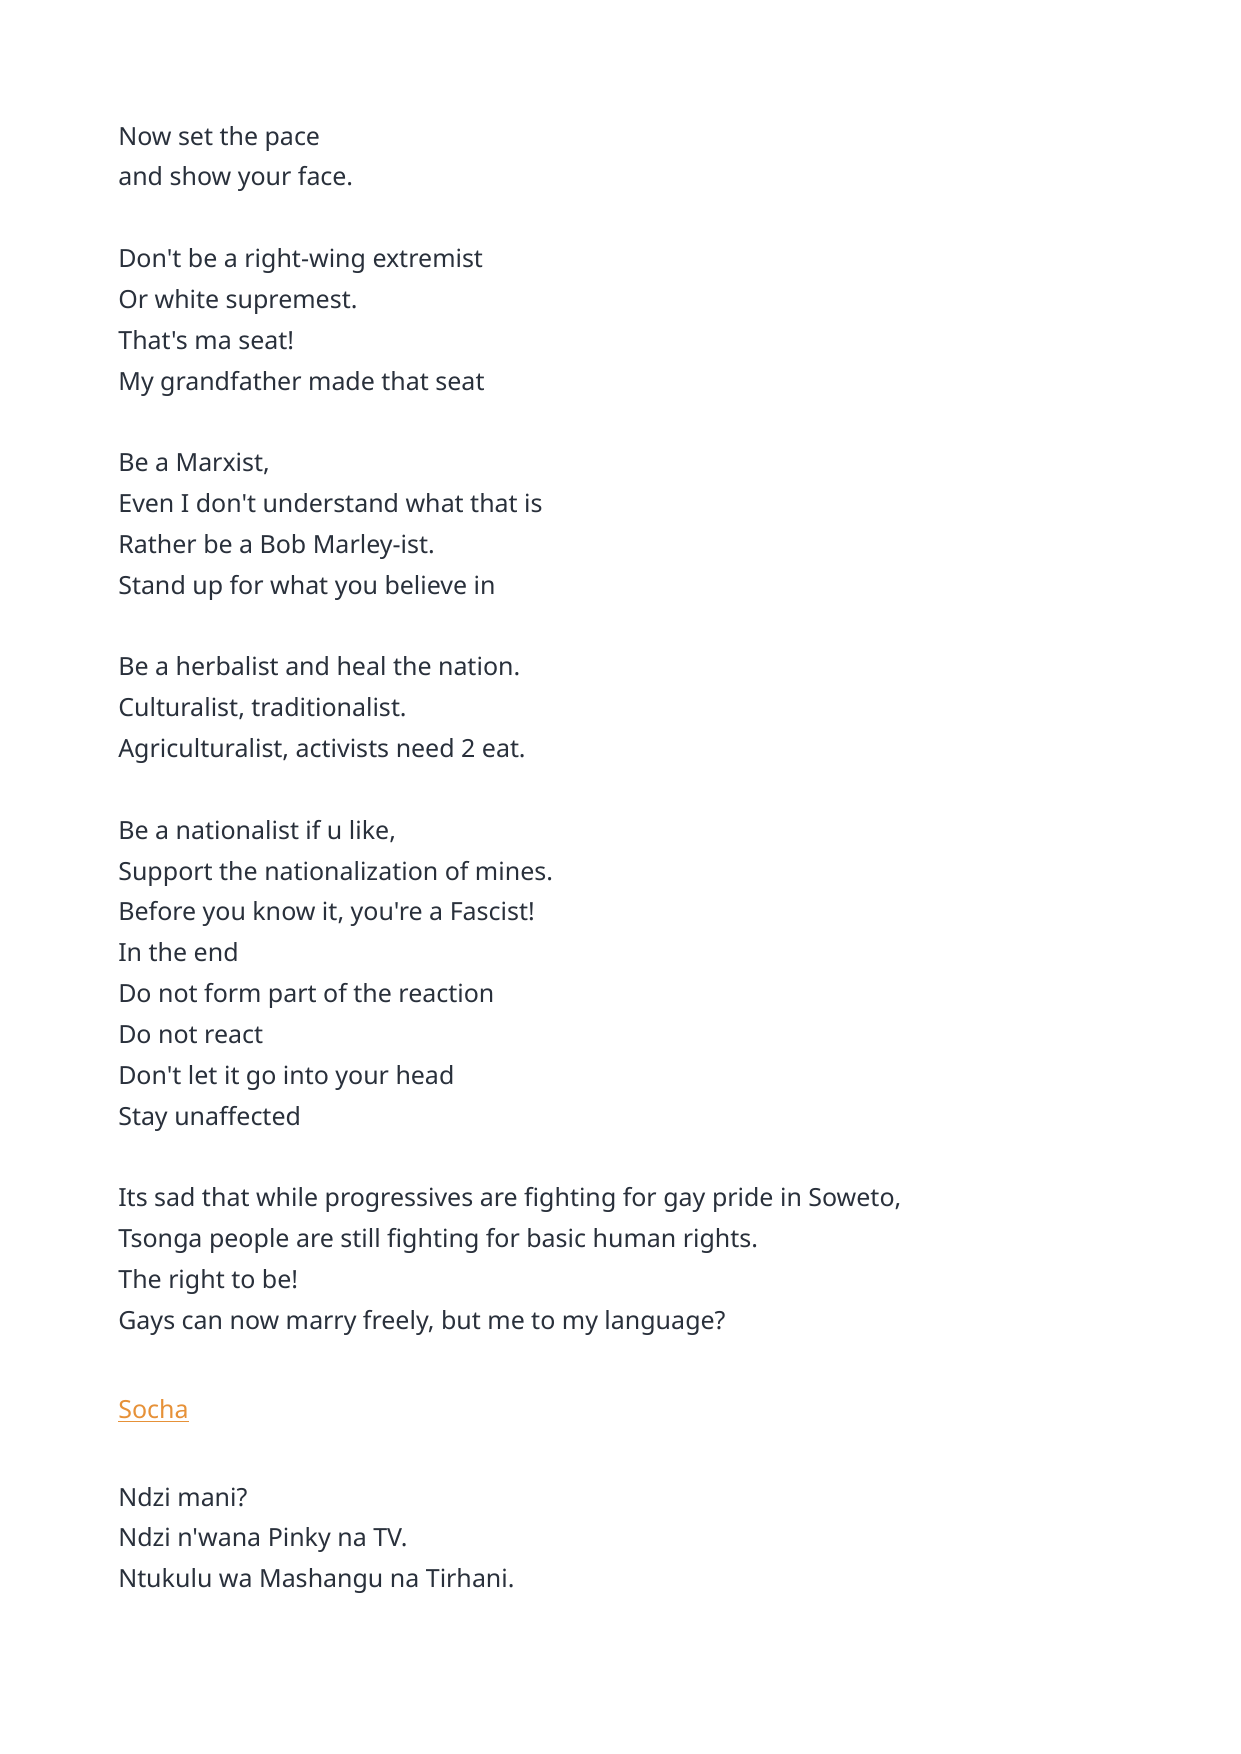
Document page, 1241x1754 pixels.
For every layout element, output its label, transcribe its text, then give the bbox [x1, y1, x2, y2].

subtitle Socha [118, 1392, 1122, 1426]
text Now set the pace and show your face. Don't be a right-wing extremist Or white supremest. That's ma seat! My grandfather made that seat Be a Marxist, Even I don't understand what that is Rather be a Bob Marley-ist. Stand up for what you believe in Be a herbalist and heal the nation. Culturalist, traditionalist. Agriculturalist, activists need 2 eat. Be a nationalist if u like, Support the nationalization of mines. Before you know it, you're a Fascist! In the end Do not form part of the reaction Do not react Don't let it go into your head Stay unaffected Its sad that while progressives are fighting for gay pride in Soweto, Tsonga people are still fighting for basic human rights. The right to be! Gays can now marry freely, but me to my language? [118, 118, 1122, 1336]
text Ndzi mani? Ndzi n'wana Pinky na TV. Ntukulu wa Mashangu na Tirhani. [118, 1438, 1122, 1636]
